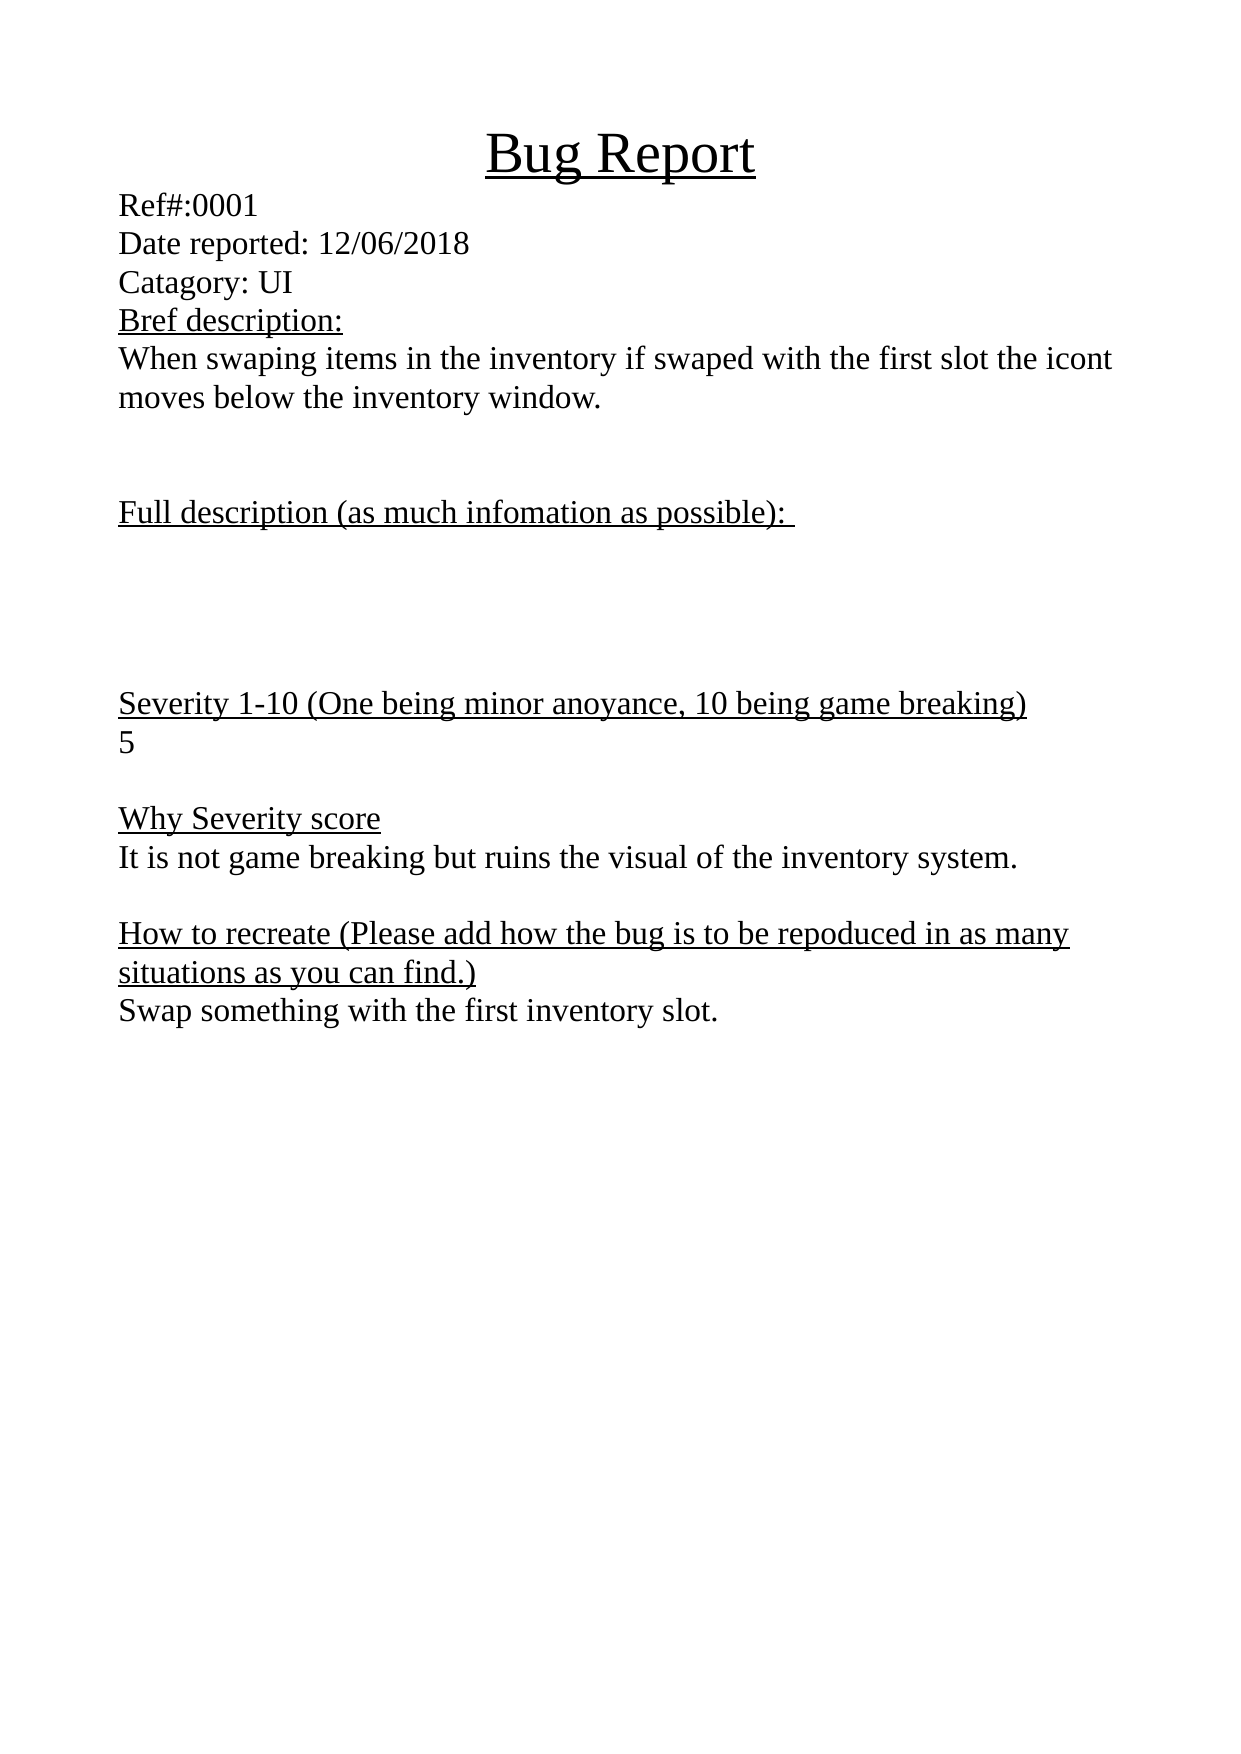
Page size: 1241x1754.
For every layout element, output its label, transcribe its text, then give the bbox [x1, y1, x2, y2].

text Swap something with the first inventory slot. [118, 990, 1122, 1028]
text It is not game breaking but ruins the visual of the inventory system. [118, 837, 1122, 875]
text Bref description: [118, 300, 1122, 338]
text When swaping items in the inventory if swaped with the first slot the icont moves below the inventory window. [118, 338, 1122, 415]
text Full description (as much infomation as possible): [118, 492, 1122, 530]
text How to recreate (Please add how the bug is to be repoduced in as many situations as you can find.) [118, 913, 1122, 990]
text 5 [118, 722, 1122, 760]
text Severity 1-10 (One being minor anoyance, 10 being game breaking) [118, 683, 1122, 722]
text Why Severity score [118, 798, 1122, 837]
text Date reported: 12/06/2018 [118, 223, 1122, 262]
text Ref#:0001 [118, 185, 1122, 223]
text Bug Report [118, 118, 1122, 185]
text Catagory: UI [118, 262, 1122, 300]
